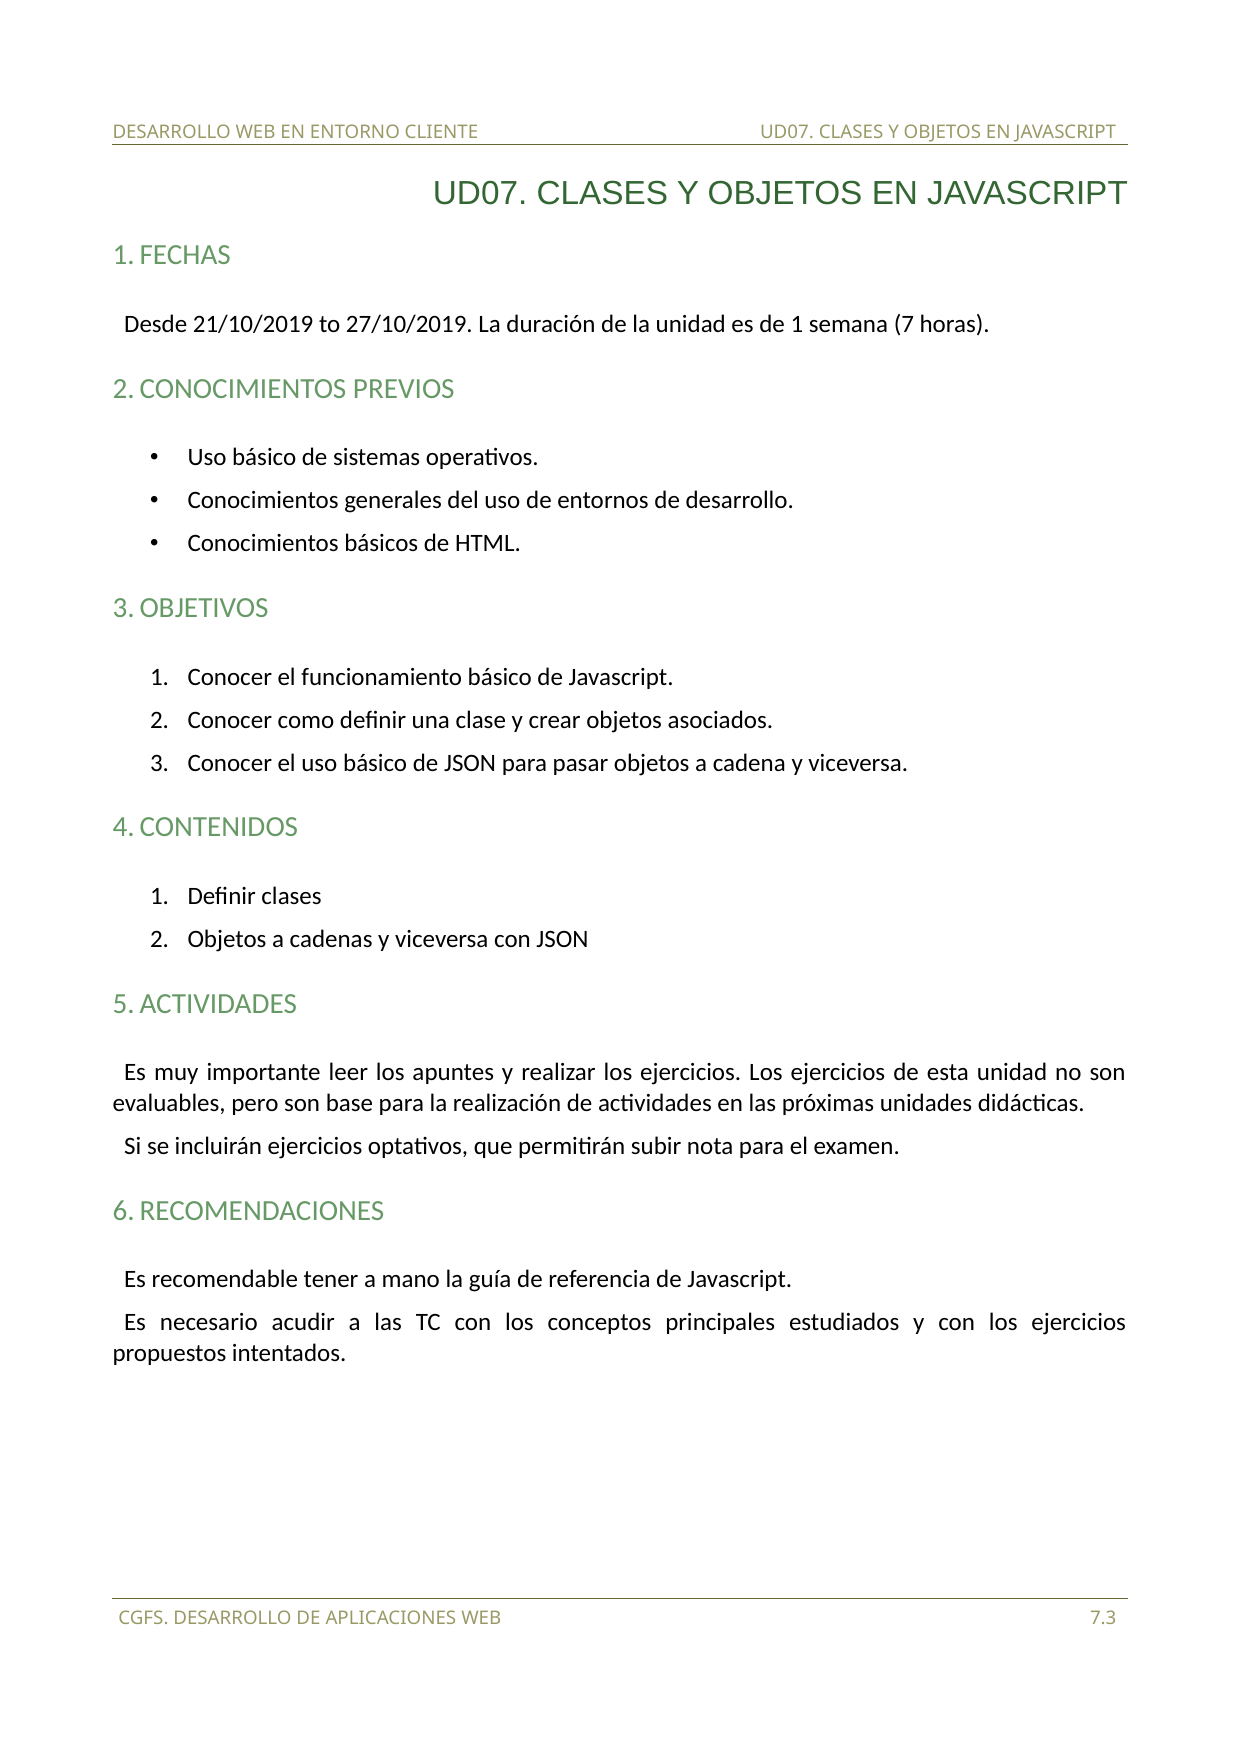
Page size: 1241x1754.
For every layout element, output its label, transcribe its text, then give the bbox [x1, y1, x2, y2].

subtitle Actividades [112, 985, 1128, 1020]
text UD07. Clases y objetos en Javascript [112, 173, 1128, 212]
subtitle Recomendaciones [112, 1192, 1128, 1227]
text Es necesario acudir a las TC con los conceptos principales estudiados y con los ejercicios propuestos intentados. [112, 1306, 1128, 1367]
subtitle Contenidos [112, 808, 1128, 844]
subtitle Conocimientos previos [112, 370, 1128, 406]
text Es recomendable tener a mano la guía de referencia de Javascript. [112, 1263, 1128, 1294]
list Conocer como definir una clase y crear objetos asociados. [150, 704, 1128, 734]
subtitle Fechas [112, 236, 1128, 272]
list Conocimientos básicos de HTML. [150, 527, 1128, 558]
list Uso básico de sistemas operativos. [150, 442, 1128, 472]
list Conocer el uso básico de JSON para pasar objetos a cadena y viceversa. [150, 747, 1128, 777]
list Definir clases [150, 880, 1128, 911]
list Conocimientos generales del uso de entornos de desarrollo. [150, 484, 1128, 515]
text Si se incluirán ejercicios optativos, que permitirán subir nota para el examen. [112, 1130, 1128, 1160]
list Objetos a cadenas y viceversa con JSON [150, 923, 1128, 953]
list Conocer el funcionamiento básico de Javascript. [150, 661, 1128, 691]
subtitle Objetivos [112, 589, 1128, 625]
text Es muy importante leer los apuntes y realizar los ejercicios. Los ejercicios de esta unidad no son evaluables, pero son base para la realización de actividades en las próximas unidades didácticas. [112, 1056, 1128, 1117]
text Desde 21/10/2019 to 27/10/2019. La duración de la unidad es de 1 semana (7 horas). [112, 308, 1128, 339]
